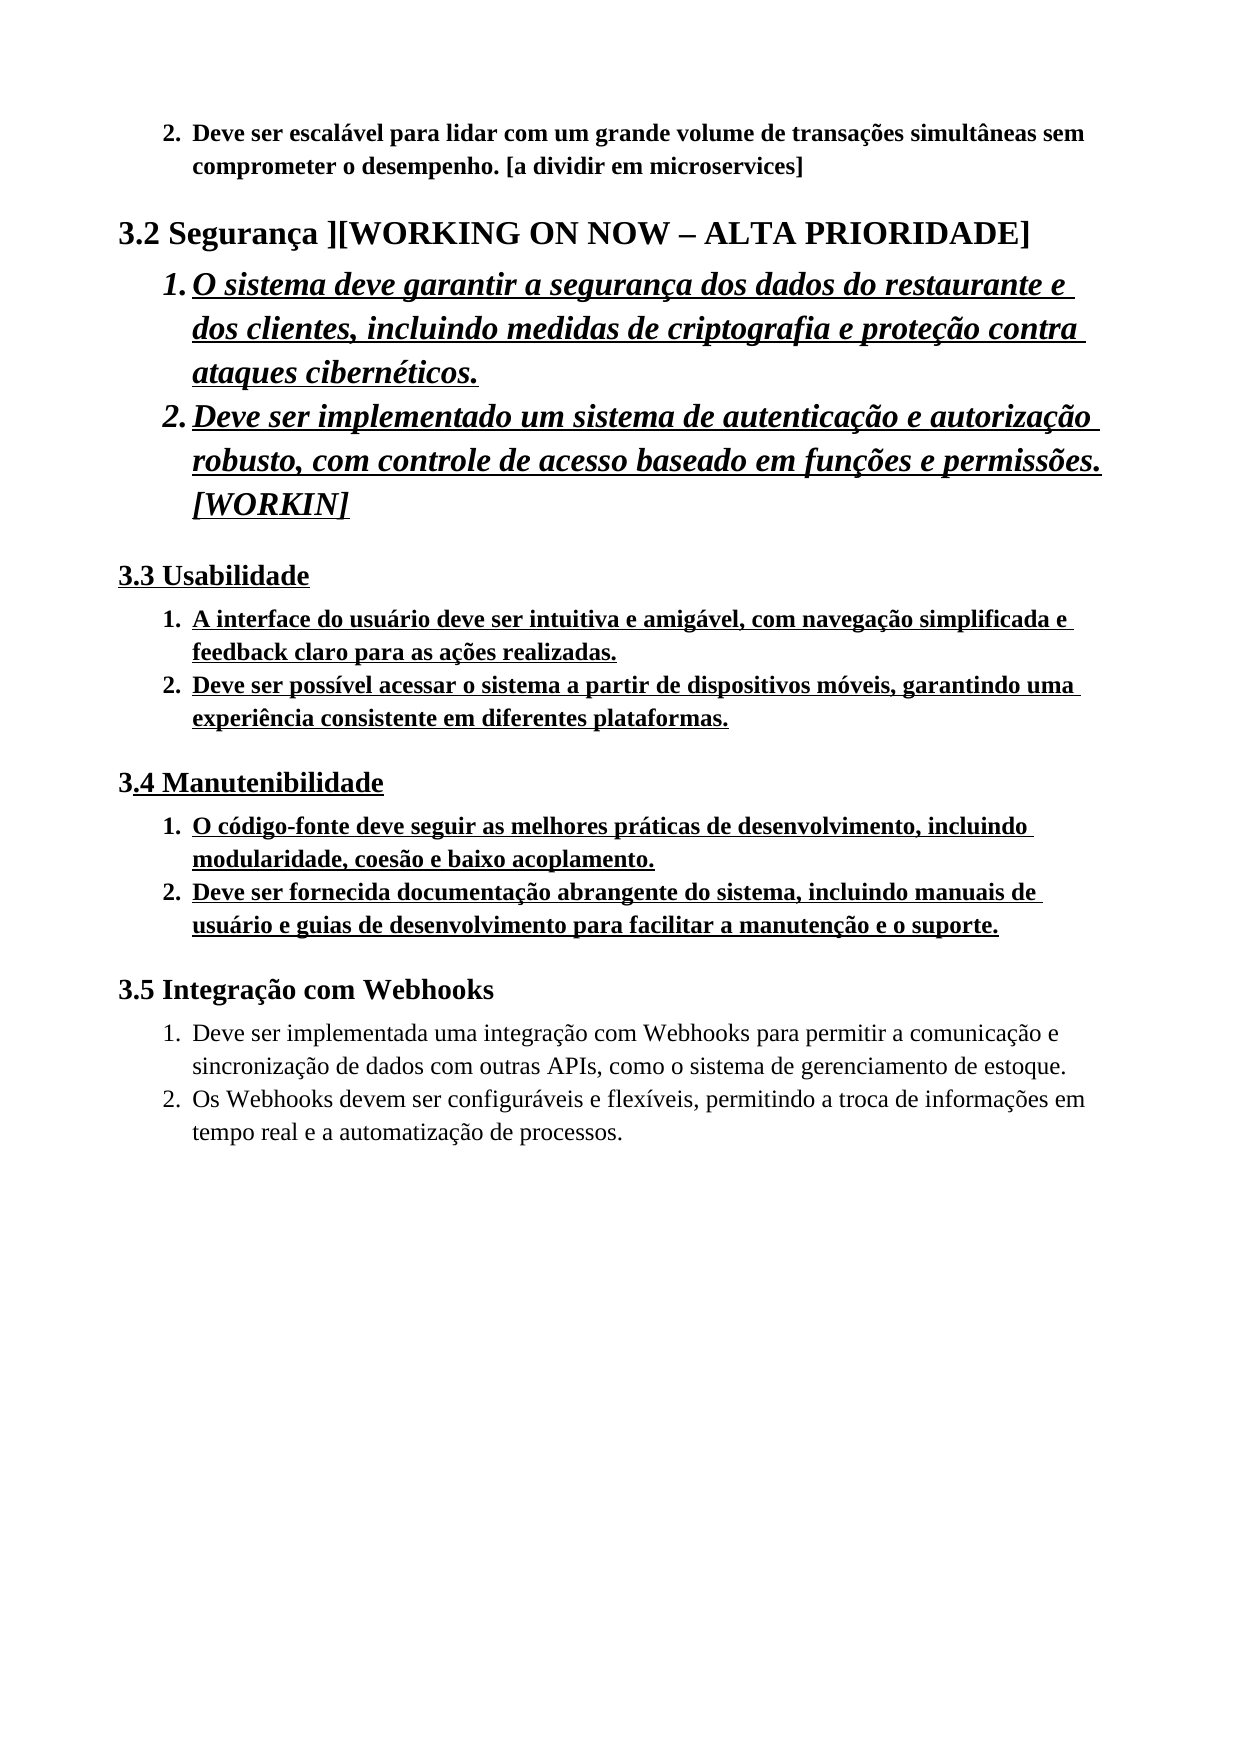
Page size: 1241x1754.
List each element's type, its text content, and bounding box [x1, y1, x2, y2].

list Os Webhooks devem ser configuráveis e flexíveis, permitindo a troca de informações em tempo real e a automatização de processos. [162, 1084, 1122, 1146]
list Deve ser escalável para lidar com um grande volume de transações simultâneas sem comprometer o desempenho. [a dividir em microservices] [162, 118, 1122, 180]
subtitle 3.3 Usabilidade [118, 558, 1122, 591]
list Deve ser implementado um sistema de autenticação e autorização robusto, com controle de acesso baseado em funções e permissões.[WORKIN] [162, 396, 1122, 523]
list A interface do usuário deve ser intuitiva e amigável, com navegação simplificada e feedback claro para as ações realizadas. [162, 604, 1122, 666]
list O sistema deve garantir a segurança dos dados do restaurante e dos clientes, incluindo medidas de criptografia e proteção contra ataques cibernéticos. [162, 264, 1122, 391]
list O código-fonte deve seguir as melhores práticas de desenvolvimento, incluindo modularidade, coesão e baixo acoplamento. [162, 811, 1122, 873]
subtitle 3.5 Integração com Webhooks [118, 972, 1122, 1006]
subtitle 3.4 Manutenibilidade [118, 765, 1122, 798]
list Deve ser possível acessar o sistema a partir de dispositivos móveis, garantindo uma experiência consistente em diferentes plataformas. [162, 670, 1122, 732]
list Deve ser implementada uma integração com Webhooks para permitir a comunicação e sincronização de dados com outras APIs, como o sistema de gerenciamento de estoque. [162, 1018, 1122, 1080]
list Deve ser fornecida documentação abrangente do sistema, incluindo manuais de usuário e guias de desenvolvimento para facilitar a manutenção e o suporte. [162, 877, 1122, 939]
subtitle 3.2 Segurança ][WORKING ON NOW – ALTA PRIORIDADE] [118, 213, 1122, 252]
